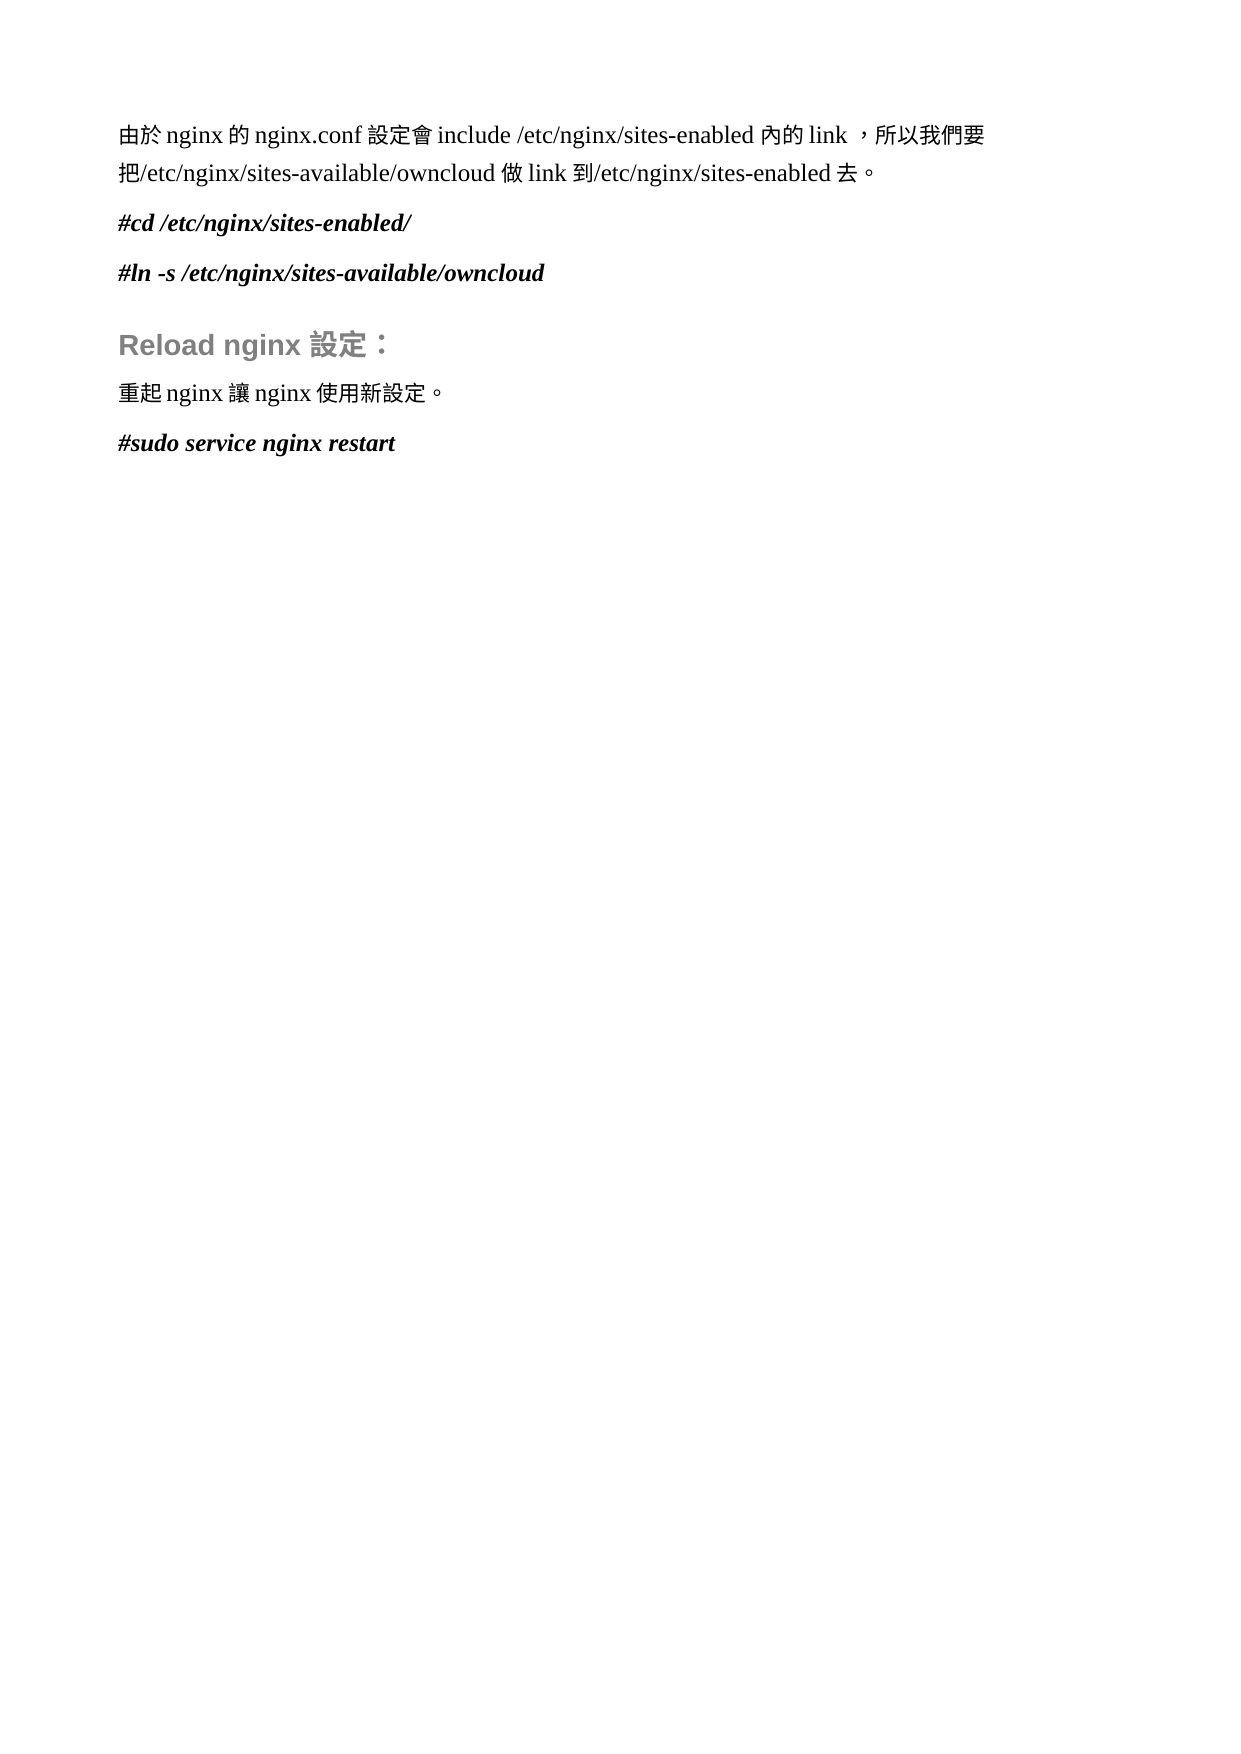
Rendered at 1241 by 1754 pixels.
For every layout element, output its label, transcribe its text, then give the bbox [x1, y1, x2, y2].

text 由於nginx的nginx.conf設定會include /etc/nginx/sites-enabled 內的link ，所以我們要把/etc/nginx/sites-available/owncloud 做link到/etc/nginx/sites-enabled去。 [118, 118, 1122, 188]
text #sudo service nginx restart [118, 428, 1122, 457]
text #ln -s /etc/nginx/sites-available/owncloud [118, 258, 1122, 286]
subtitle Reload nginx 設定： [118, 321, 1122, 363]
text 重起nginx讓nginx使用新設定。 [118, 376, 1122, 408]
text #cd /etc/nginx/sites-enabled/ [118, 208, 1122, 237]
